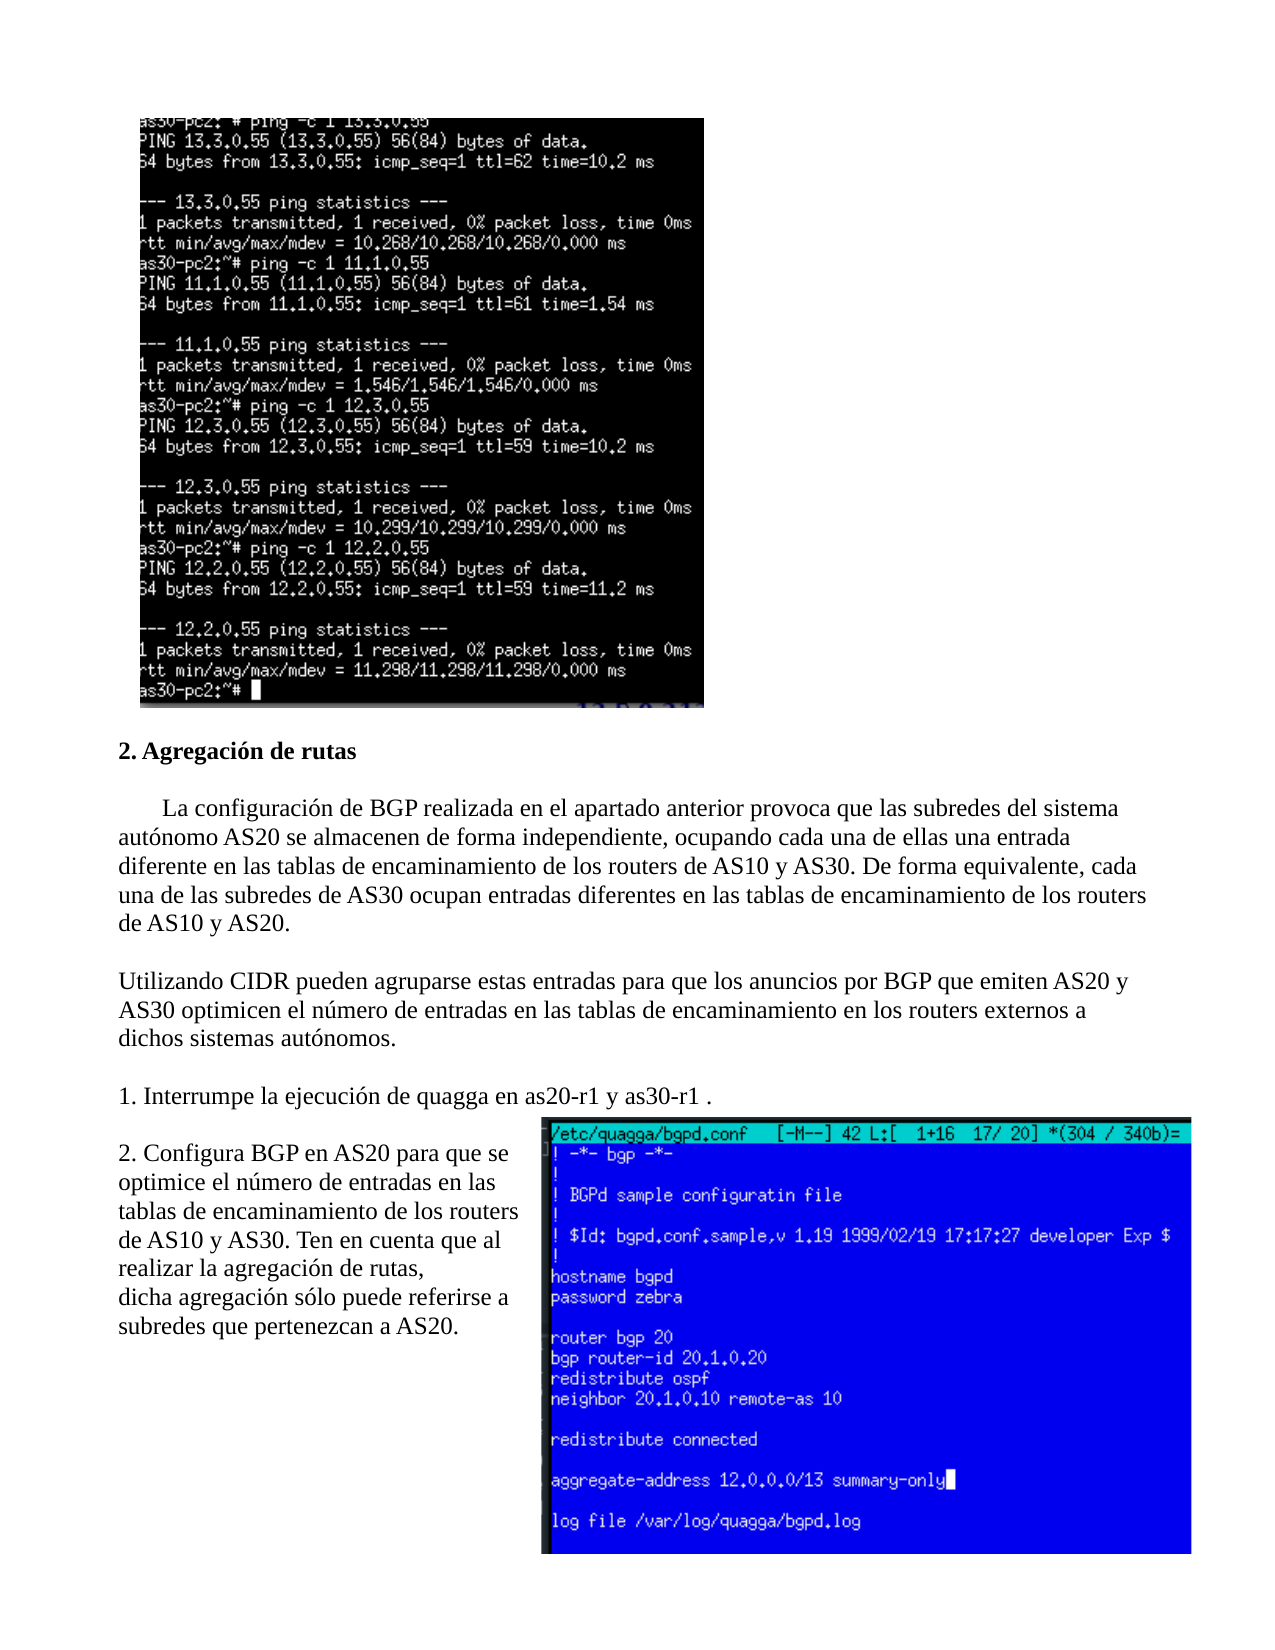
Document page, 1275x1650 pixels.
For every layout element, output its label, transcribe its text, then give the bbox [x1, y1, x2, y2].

text Utilizando CIDR pueden agruparse estas entradas para que los anuncios por BGP que emiten AS20 y AS30 optimicen el número de entradas en las tablas de encaminamiento en los routers externos a dichos sistemas autónomos. [118, 966, 1157, 1052]
picture [140, 118, 704, 708]
text La configuración de BGP realizada en el apartado anterior provoca que las subredes del sistema autónomo AS20 se almacenen de forma independiente, ocupando cada una de ellas una entrada diferente en las tablas de encaminamiento de los routers de AS10 y AS30. De forma equivalente, cada una de las subredes de AS30 ocupan entradas diferentes en las tablas de encaminamiento de los routers de AS10 y AS20. [118, 793, 1157, 937]
picture [541, 1117, 1192, 1554]
text dicha agregación sólo puede referirse a subredes que pertenezcan a AS20. [118, 1282, 541, 1340]
text 2. Configura BGP en AS20 para que se optimice el número de entradas en las tablas de encaminamiento de los routers de AS10 y AS30. Ten en cuenta que al realizar la agregación de rutas, [118, 1138, 541, 1282]
text 2. Agregación de rutas [118, 736, 1157, 765]
text 1. Interrumpe la ejecución de quagga en as20-r1 y as30-r1 . [118, 1081, 1157, 1110]
